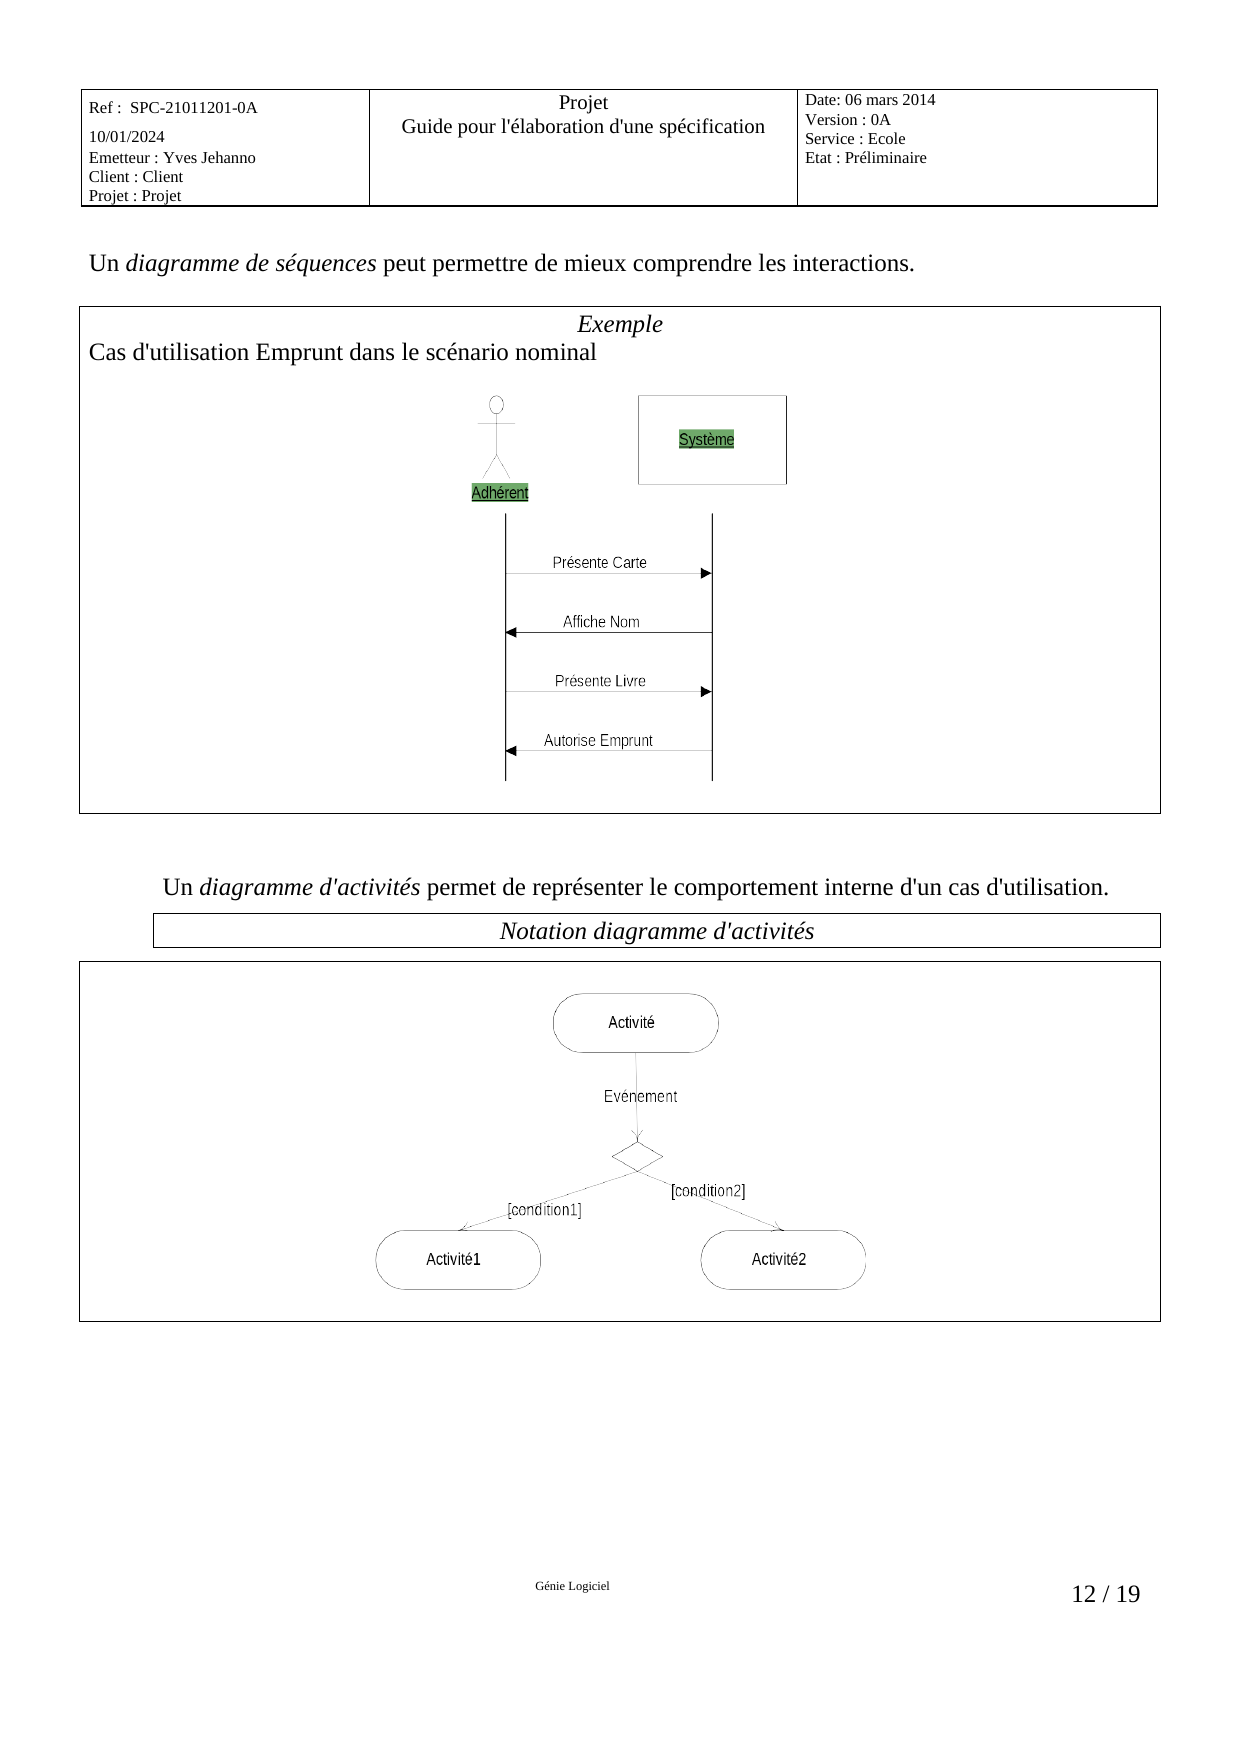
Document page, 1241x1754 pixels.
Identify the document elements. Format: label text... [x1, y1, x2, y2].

text Exemple [80, 307, 1160, 337]
text Un diagramme de séquences peut permettre de mieux comprendre les interactions. [89, 248, 1152, 277]
text Notation diagramme d'activités [154, 914, 1160, 947]
text Un diagramme d'activités permet de représenter le comportement interne d'un cas d'utilisation. [162, 872, 1152, 901]
text Cas d'utilisation Emprunt dans le scénario nominal [89, 337, 1152, 366]
